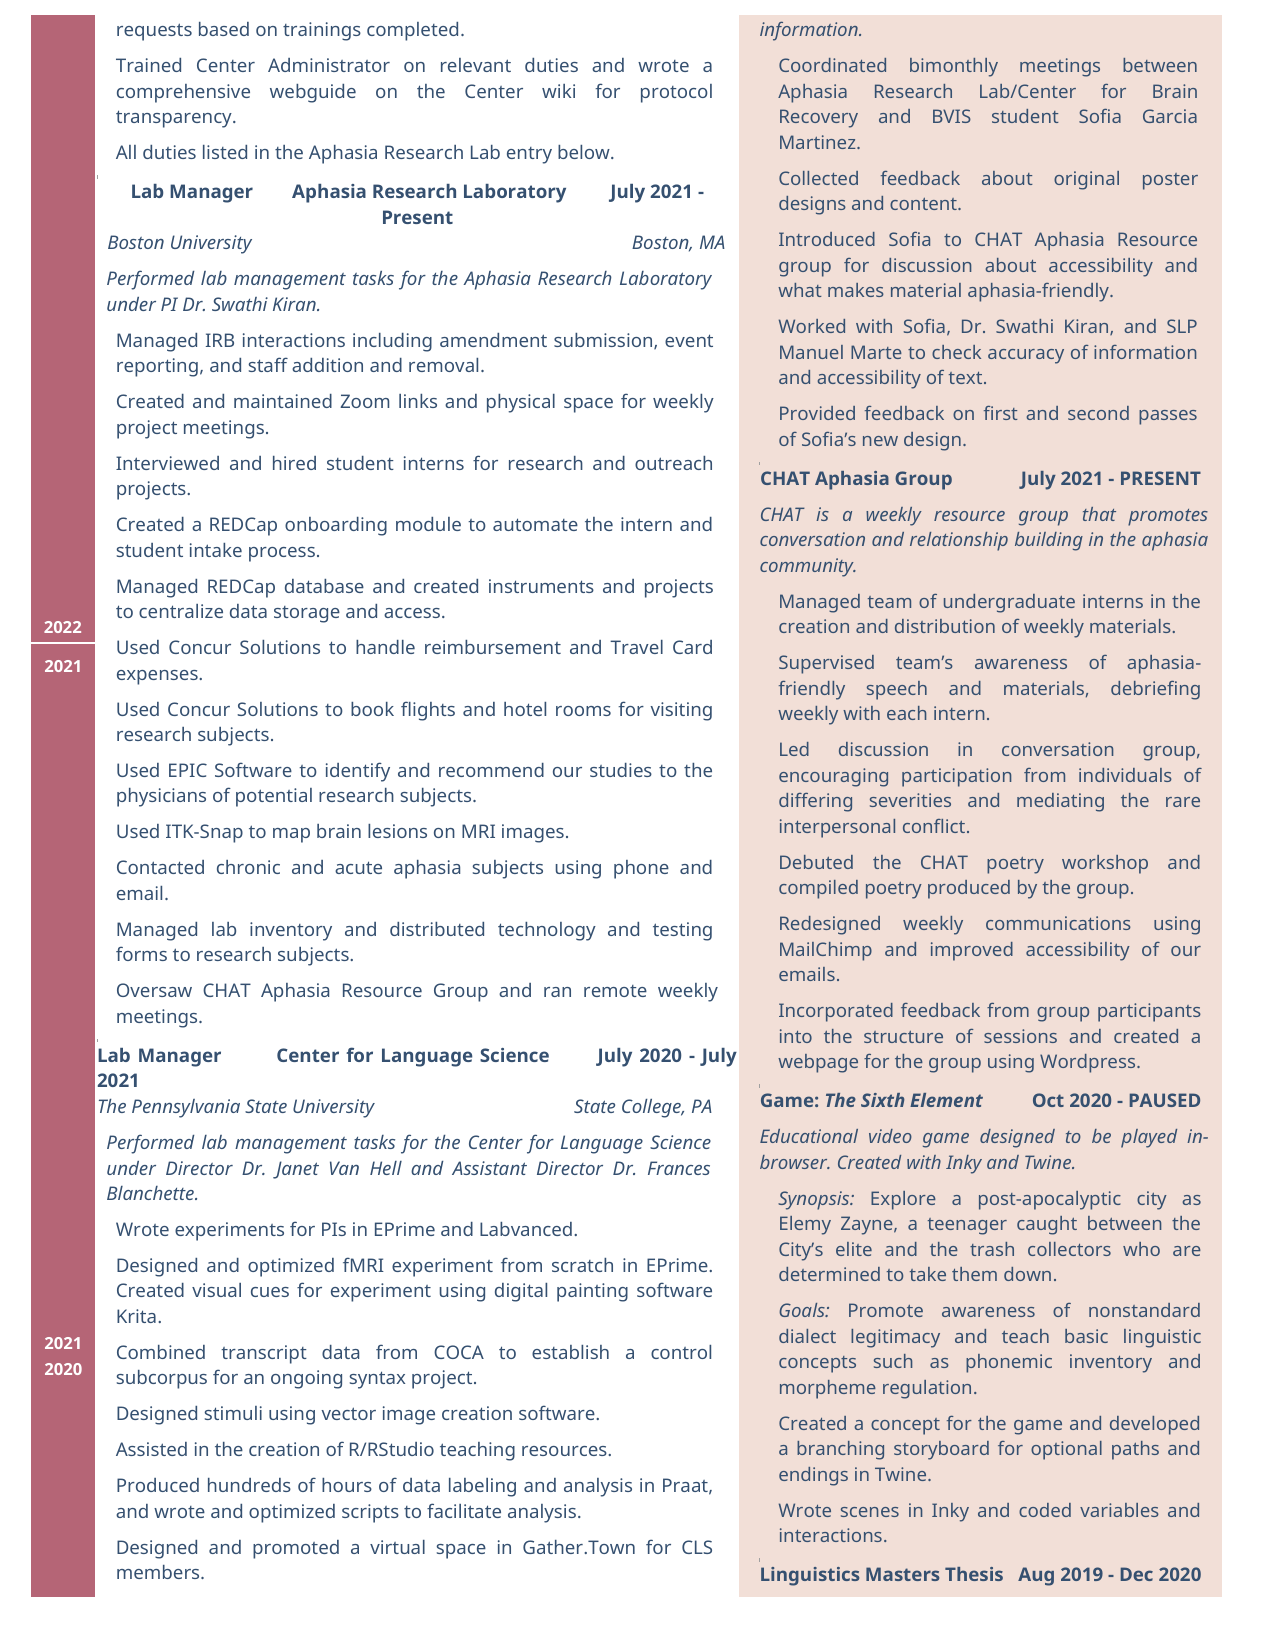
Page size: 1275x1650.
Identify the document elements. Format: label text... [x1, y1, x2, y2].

table_cell 2022 [31, 15, 95, 642]
table_cell information. Coordinated bimonthly meetings between Aphasia Research Lab/Center for Brain Recovery and BVIS student Sofia Garcia Martinez. Collected feedback about original poster designs and content. Introduced Sofia to CHAT Aphasia Resource group for discussion about accessibility and what makes material aphasia-friendly. Worked with Sofia, Dr. Swathi Kiran, and SLP Manuel Marte to check accuracy of information and accessibility of text. Provided feedback on first and second passes of Sofia’s new design. CHAT Aphasia Group July 2021 - PRESENT CHAT is a weekly resource group that promotes conversation and relationship building in the aphasia community. Managed team of undergraduate interns in the creation and distribution of weekly materials. Supervised team’s awareness of aphasia-friendly speech and materials, debriefing weekly with each intern. Led discussion in conversation group, encouraging participation from individuals of differing severities and mediating the rare interpersonal conflict. Debuted the CHAT poetry workshop and compiled poetry produced by the group. Redesigned weekly communications using MailChimp and improved accessibility of our emails. Incorporated feedback from group participants into the structure of sessions and created a webpage for the group using Wordpress. Game: The Sixth Element Oct 2020 - PAUSED Educational video game designed to be played in-browser. Created with Inky and Twine. Synopsis: Explore a post-apocalyptic city as Elemy Zayne, a teenager caught between the City’s elite and the trash collectors who are determined to take them down. Goals: Promote awareness of nonstandard dialect legitimacy and teach basic linguistic concepts such as phonemic inventory and morpheme regulation. Created a concept for the game and developed a branching storyboard for optional paths and endings in Twine. Wrote scenes in Inky and coded variables and interactions. Linguistics Masters Thesis Aug 2019 - Dec 2020 [739, 15, 1222, 1597]
table_cell requests based on trainings completed. Trained Center Administrator on relevant duties and wrote a comprehensive webguide on the Center wiki for protocol transparency. All duties listed in the Aphasia Research Lab entry below. Lab Manager Aphasia Research Laboratory July 2021 - Present Boston University Boston, MA Performed lab management tasks for the Aphasia Research Laboratory under PI Dr. Swathi Kiran. Managed IRB interactions including amendment submission, event reporting, and staff addition and removal. Created and maintained Zoom links and physical space for weekly project meetings. Interviewed and hired student interns for research and outreach projects. Created a REDCap onboarding module to automate the intern and student intake process. Managed REDCap database and created instruments and projects to centralize data storage and access. Used Concur Solutions to handle reimbursement and Travel Card expenses. Used Concur Solutions to book flights and hotel rooms for visiting research subjects. Used EPIC Software to identify and recommend our studies to the physicians of potential research subjects. Used ITK-Snap to map brain lesions on MRI images. Contacted chronic and acute aphasia subjects using phone and email. Managed lab inventory and distributed technology and testing forms to research subjects. Oversaw CHAT Aphasia Resource Group and ran remote weekly meetings. Lab Manager Center for Language Science July 2020 - July 2021 The Pennsylvania State University State College, PA Performed lab management tasks for the Center for Language Science under Director Dr. Janet Van Hell and Assistant Director Dr. Frances Blanchette. Wrote experiments for PIs in EPrime and Labvanced. Designed and optimized fMRI experiment from scratch in EPrime. Created visual cues for experiment using digital painting software Krita. Combined transcript data from COCA to establish a control subcorpus for an ongoing syntax project. Designed stimuli using vector image creation software. Assisted in the creation of R/RStudio teaching resources. Produced hundreds of hours of data labeling and analysis in Praat, and wrote and optimized scripts to facilitate analysis. Designed and promoted a virtual space in Gather.Town for CLS members. [95, 15, 739, 1597]
table_cell 2021 2021 2020 [31, 644, 95, 1597]
